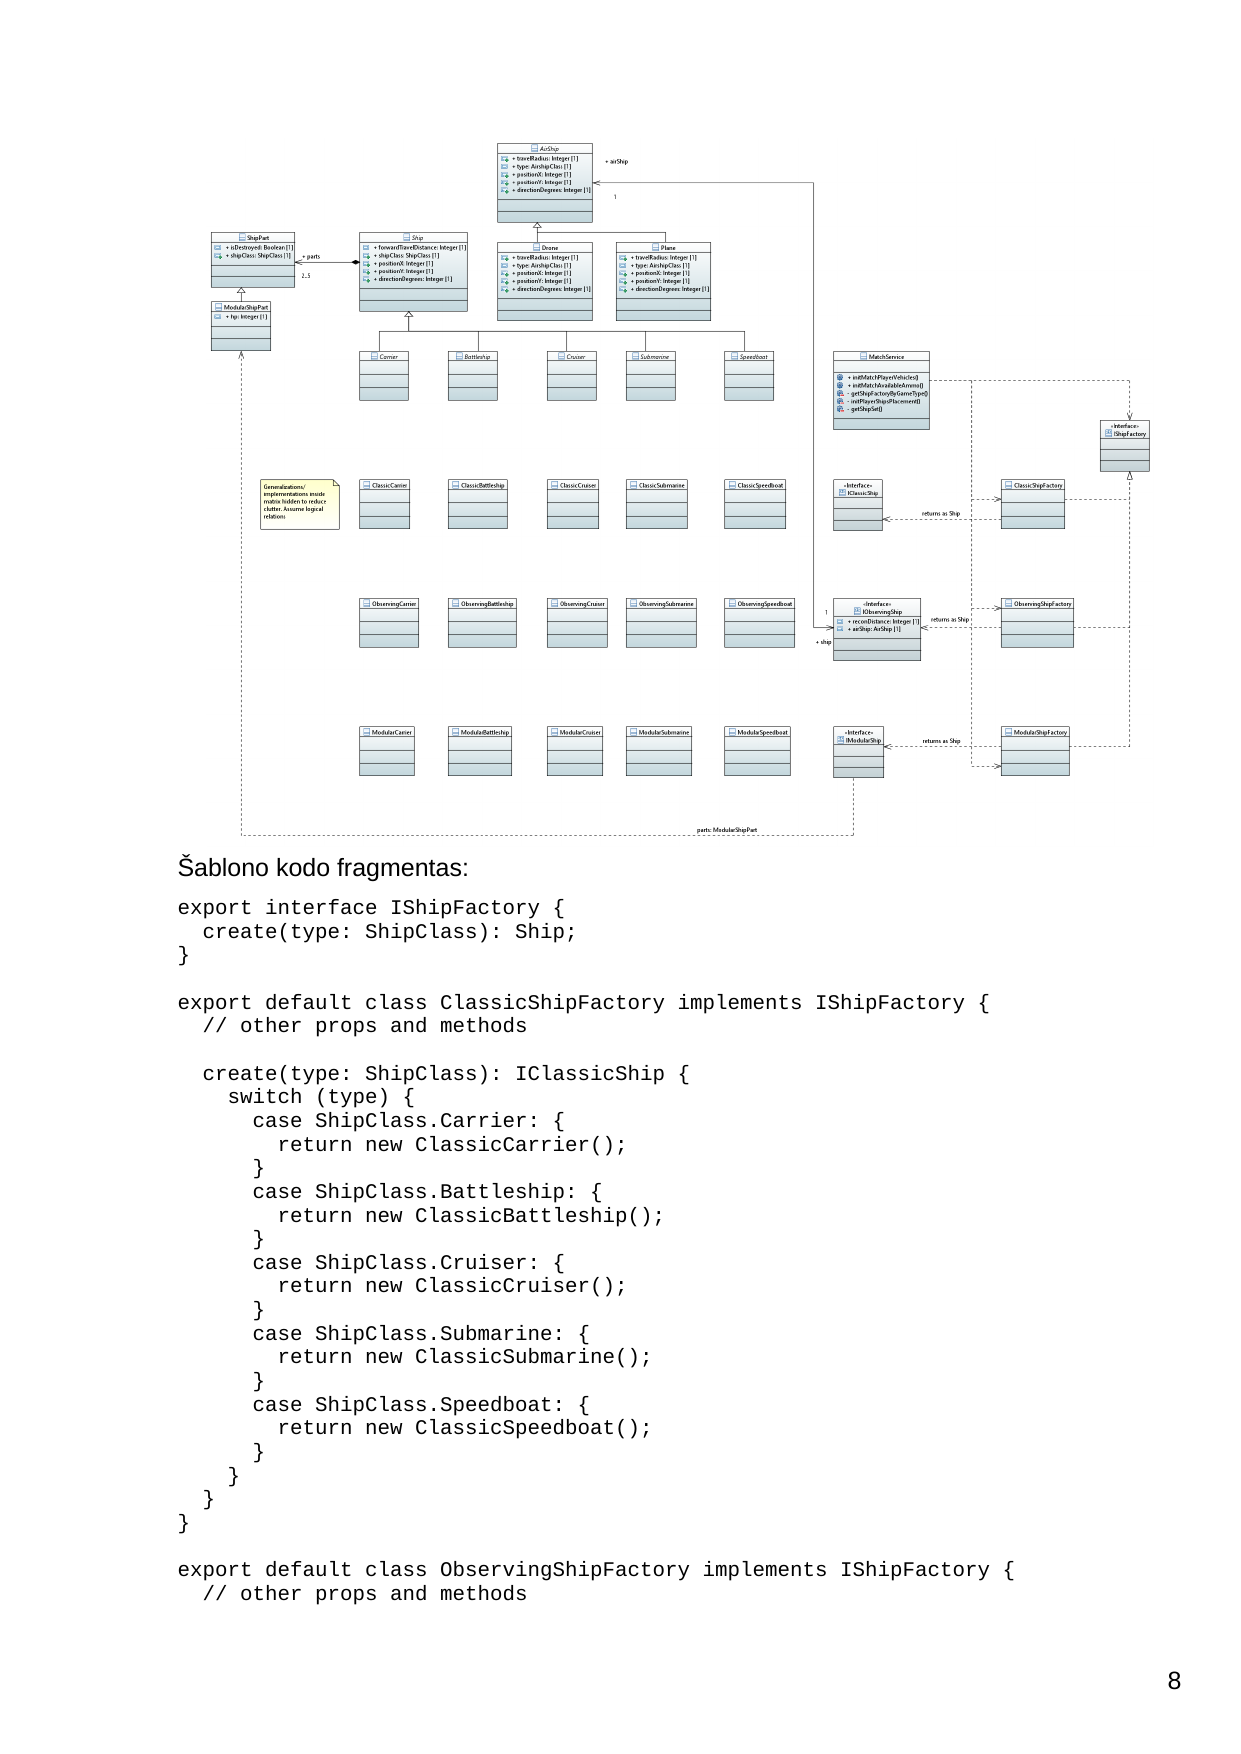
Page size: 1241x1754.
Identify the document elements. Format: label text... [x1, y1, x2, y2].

text export interface IShipFactory { [177, 897, 1181, 921]
text Šablono kodo fragmentas: [177, 853, 1181, 882]
text case ShipClass.Speedboat: { [177, 1394, 1181, 1417]
text } [177, 1488, 1181, 1512]
text return new ClassicSubmarine(); [177, 1346, 1181, 1370]
text create(type: ShipClass): IClassicShip { [177, 1063, 1181, 1086]
text return new ClassicBattleship(); [177, 1204, 1181, 1228]
text // other props and methods [177, 1583, 1181, 1607]
text case ShipClass.Submarine: { [177, 1323, 1181, 1346]
text } [177, 1370, 1181, 1394]
text } [177, 1465, 1181, 1488]
text } [177, 1512, 1181, 1536]
text } [177, 1228, 1181, 1252]
text switch (type) { [177, 1086, 1181, 1110]
text } [177, 1441, 1181, 1465]
text } [177, 1299, 1181, 1323]
text return new ClassicCruiser(); [177, 1276, 1181, 1299]
text case ShipClass.Cruiser: { [177, 1252, 1181, 1276]
text } [177, 1157, 1181, 1181]
text return new ClassicSpeedboat(); [177, 1417, 1181, 1441]
text create(type: ShipClass): Ship; [177, 921, 1181, 944]
text Figūra 3: Abstract factory šablono klasių diagrama [207, 115, 1120, 138]
text } [177, 944, 1181, 968]
text // other props and methods [177, 1015, 1181, 1039]
text return new ClassicCarrier(); [177, 1134, 1181, 1157]
text export default class ObservingShipFactory implements IShipFactory { [177, 1559, 1181, 1583]
text case ShipClass.Carrier: { [177, 1110, 1181, 1134]
text export default class ClassicShipFactory implements IShipFactory { [177, 992, 1181, 1015]
text case ShipClass.Battleship: { [177, 1181, 1181, 1204]
